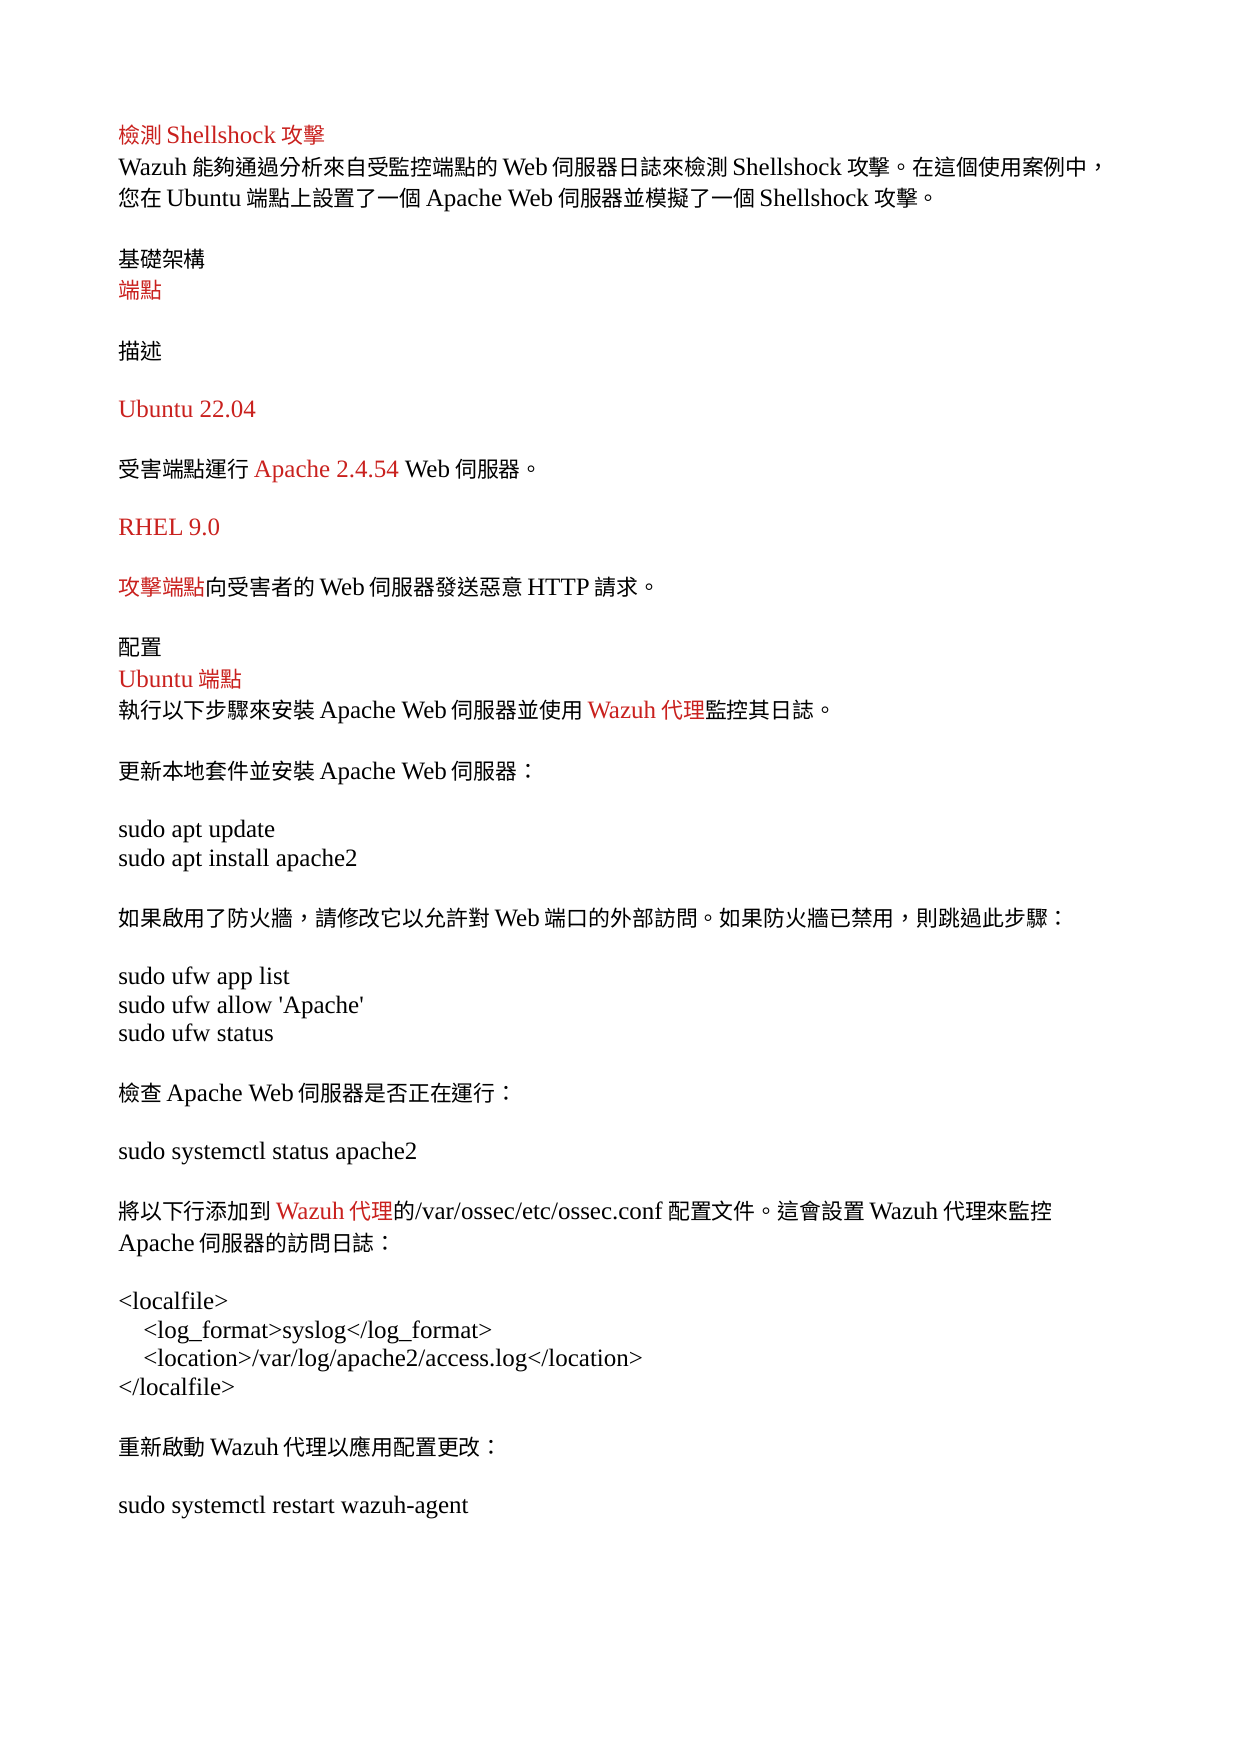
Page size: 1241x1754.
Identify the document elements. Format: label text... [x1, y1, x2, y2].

text Wazuh能夠通過分析來自受監控端點的Web伺服器日誌來檢測Shellshock攻擊。在這個使用案例中，您在Ubuntu端點上設置了一個Apache Web伺服器並模擬了一個Shellshock攻擊。 [118, 150, 1122, 213]
text sudo systemctl restart wazuh-agent [118, 1490, 1122, 1519]
text sudo ufw status [118, 1018, 1122, 1047]
text sudo apt install apache2 [118, 843, 1122, 872]
text 配置 [118, 630, 1122, 662]
text 更新本地套件並安裝Apache Web伺服器： [118, 754, 1122, 786]
text 檢查Apache Web伺服器是否正在運行： [118, 1076, 1122, 1108]
text </localfile> [118, 1372, 1122, 1401]
text 重新啟動Wazuh代理以應用配置更改： [118, 1430, 1122, 1461]
text 檢測Shellshock攻擊 [118, 118, 1122, 150]
text <localfile> [118, 1286, 1122, 1315]
text sudo ufw app list [118, 961, 1122, 990]
text 如果啟用了防火牆，請修改它以允許對Web端口的外部訪問。如果防火牆已禁用，則跳過此步驟： [118, 901, 1122, 932]
text 基礎架構 [118, 242, 1122, 273]
text <location>/var/log/apache2/access.log</location> [118, 1343, 1122, 1372]
text sudo apt update [118, 814, 1122, 843]
text 受害端點運行Apache 2.4.54 Web伺服器。 [118, 452, 1122, 483]
text 執行以下步驟來安裝Apache Web伺服器並使用Wazuh代理監控其日誌。 [118, 693, 1122, 725]
text 描述 [118, 334, 1122, 366]
text 將以下行添加到Wazuh代理的/var/ossec/etc/ossec.conf配置文件。這會設置Wazuh代理來監控Apache伺服器的訪問日誌： [118, 1194, 1122, 1257]
text Ubuntu 22.04 [118, 394, 1122, 423]
text sudo systemctl status apache2 [118, 1136, 1122, 1165]
text 攻擊端點向受害者的Web伺服器發送惡意HTTP請求。 [118, 570, 1122, 601]
text <log_format>syslog</log_format> [118, 1315, 1122, 1343]
text RHEL 9.0 [118, 512, 1122, 541]
text sudo ufw allow 'Apache' [118, 990, 1122, 1018]
text Ubuntu端點 [118, 662, 1122, 693]
text 端點 [118, 273, 1122, 305]
